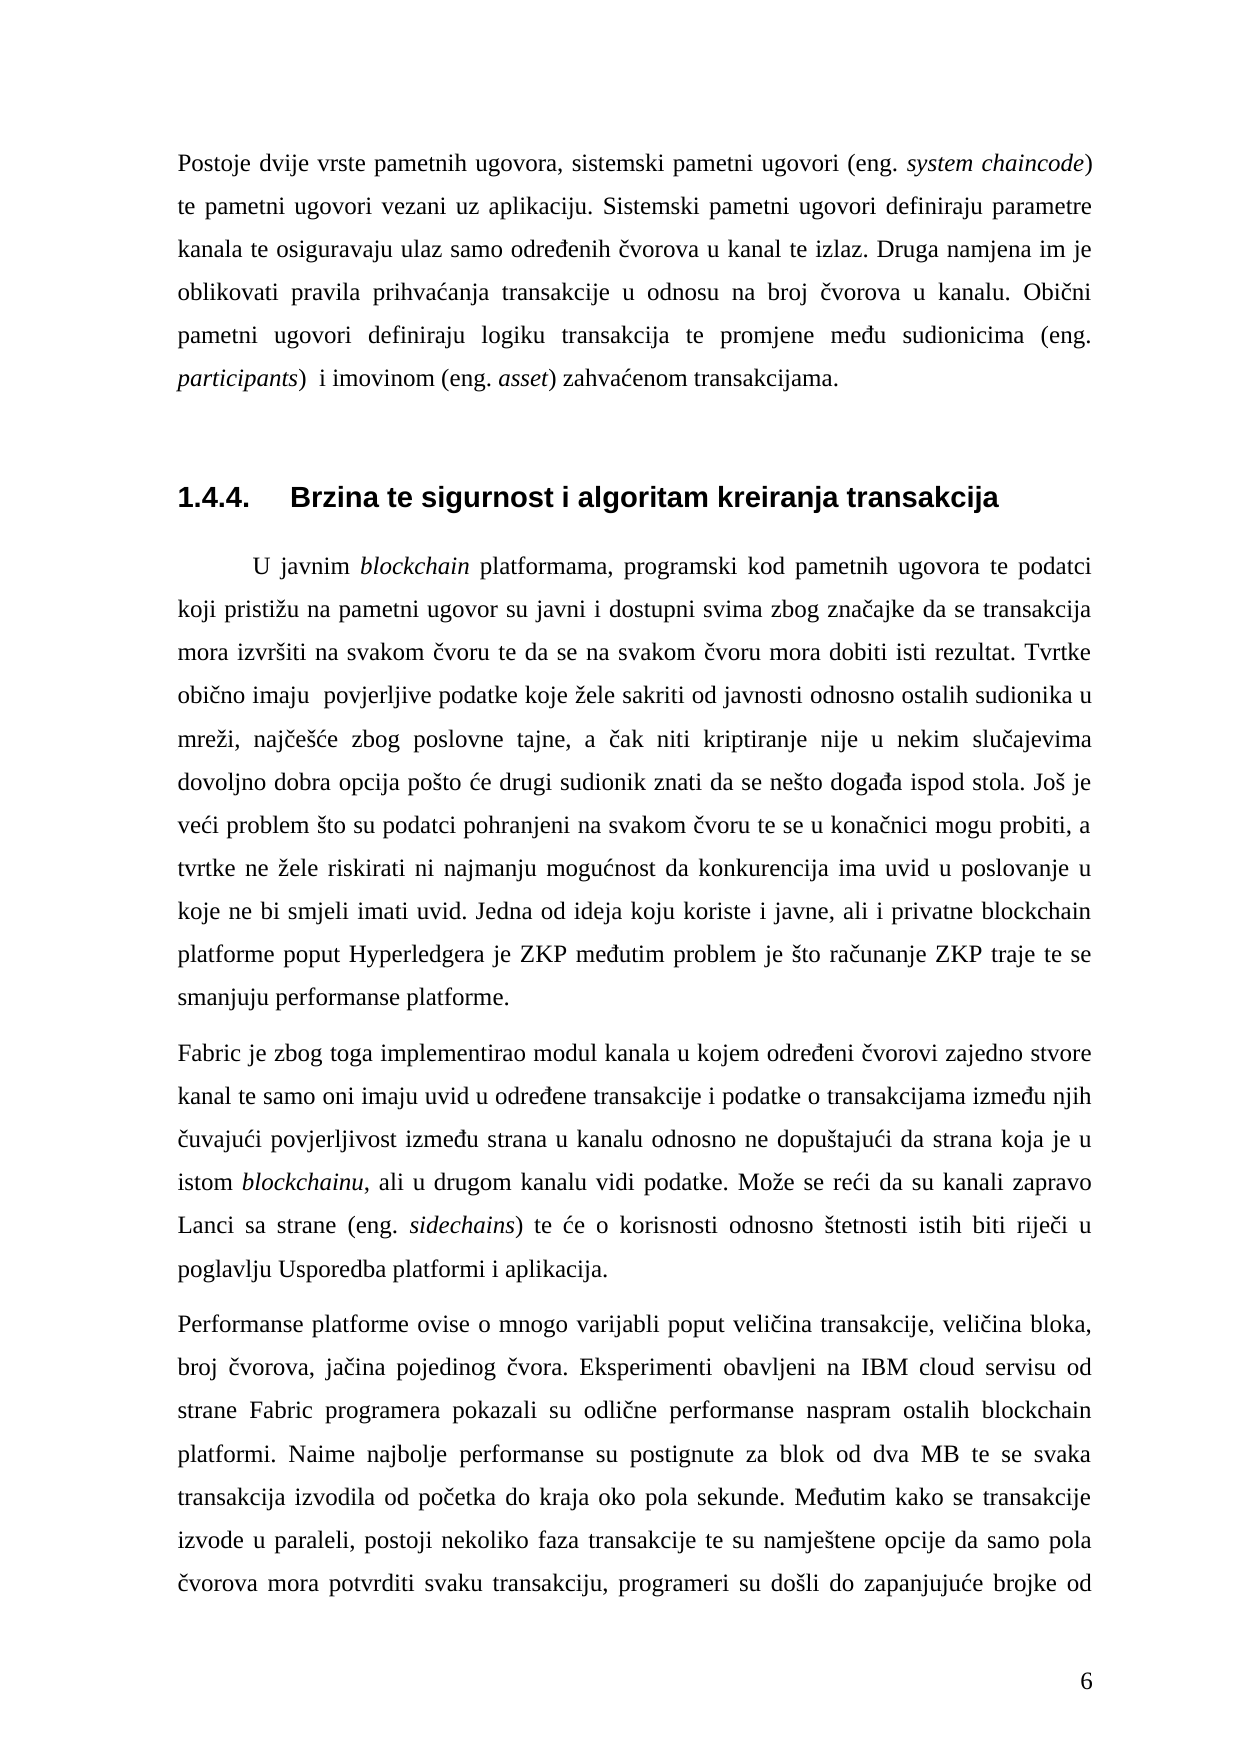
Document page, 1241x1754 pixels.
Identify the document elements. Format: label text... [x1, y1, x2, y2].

subtitle Brzina te sigurnost i algoritam kreiranja transakcija [177, 476, 1092, 514]
text Performanse platforme ovise o mnogo varijabli poput veličina transakcije, veličina bloka, broj čvorova, jačina pojedinog čvora. Eksperimenti obavljeni na IBM cloud servisu od strane Fabric programera pokazali su odlične performanse naspram ostalih blockchain platformi. Naime najbolje performanse su postignute za blok od dva MB te se svaka transakcija izvodila od početka do kraja oko pola sekunde. Međutim kako se transakcije izvode u paraleli, postoji nekoliko faza transakcije te su namještene opcije da samo pola čvorova mora potvrditi svaku transakciju, programeri su došli do zapanjujuće brojke od [177, 1309, 1092, 1597]
text U javnim blockchain platformama, programski kod pametnih ugovora te podatci koji pristižu na pametni ugovor su javni i dostupni svima zbog značajke da se transakcija mora izvršiti na svakom čvoru te da se na svakom čvoru mora dobiti isti rezultat. Tvrtke obično imaju povjerljive podatke koje žele sakriti od javnosti odnosno ostalih sudionika u mreži, najčešće zbog poslovne tajne, a čak niti kriptiranje nije u nekim slučajevima dovoljno dobra opcija pošto će drugi sudionik znati da se nešto događa ispod stola. Još je veći problem što su podatci pohranjeni na svakom čvoru te se u konačnici mogu probiti, a tvrtke ne žele riskirati ni najmanju mogućnost da konkurencija ima uvid u poslovanje u koje ne bi smjeli imati uvid. Jedna od ideja koju koriste i javne, ali i privatne blockchain platforme poput Hyperledgera je ZKP međutim problem je što računanje ZKP traje te se smanjuju performanse platforme. [177, 551, 1092, 1011]
text Postoje dvije vrste pametnih ugovora, sistemski pametni ugovori (eng. system chaincode) te pametni ugovori vezani uz aplikaciju. Sistemski pametni ugovori definiraju parametre kanala te osiguravaju ulaz samo određenih čvorova u kanal te izlaz. Druga namjena im je oblikovati pravila prihvaćanja transakcije u odnosu na broj čvorova u kanalu. Obični pametni ugovori definiraju logiku transakcija te promjene među sudionicima (eng. participants) i imovinom (eng. asset) zahvaćenom transakcijama. [177, 148, 1092, 392]
text Fabric je zbog toga implementirao modul kanala u kojem određeni čvorovi zajedno stvore kanal te samo oni imaju uvid u određene transakcije i podatke o transakcijama između njih čuvajući povjerljivost između strana u kanalu odnosno ne dopuštajući da strana koja je u istom blockchainu, ali u drugom kanalu vidi podatke. Može se reći da su kanali zapravo Lanci sa strane (eng. sidechains) te će o korisnosti odnosno štetnosti istih biti riječi u poglavlju Usporedba platformi i aplikacija. [177, 1038, 1092, 1282]
